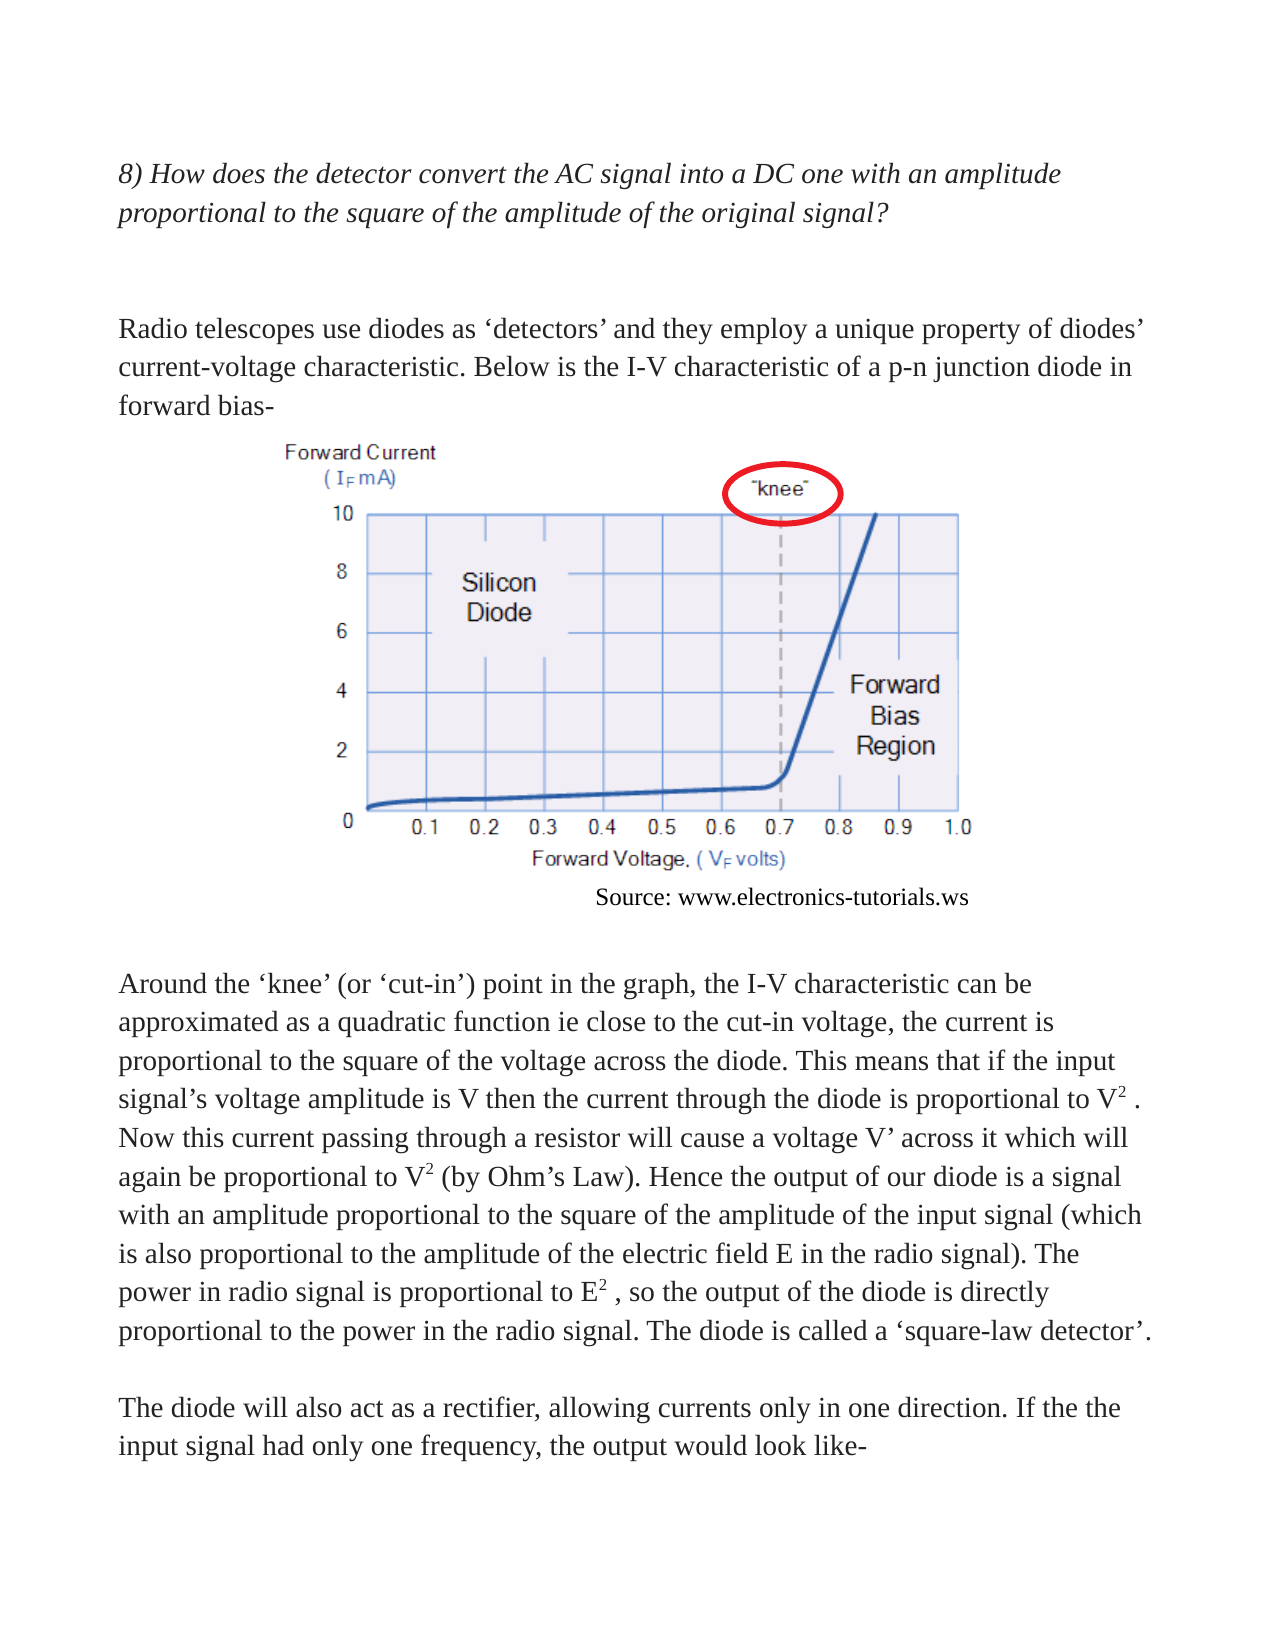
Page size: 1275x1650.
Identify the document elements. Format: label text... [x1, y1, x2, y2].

text The diode will also act as a rectifier, allowing currents only in one direction. If the the input signal had only one frequency, the output would look like- [118, 1390, 1157, 1462]
text Around the ‘knee’ (or ‘cut-in’) point in the graph, the I-V characteristic can be approximated as a quadratic function ie close to the cut-in voltage, the current is proportional to the square of the voltage across the diode. This means that if the input signal’s voltage amplitude is V then the current through the diode is proportional to V2 . Now this current passing through a resistor will cause a voltage V’ across it which will again be proportional to V2 (by Ohm’s Law). Hence the output of our diode is a signal with an amplitude proportional to the square of the amplitude of the input signal (which is also proportional to the amplitude of the electric field E in the radio signal). The power in radio signal is proportional to E2 , so the output of the diode is directly proportional to the power in the radio signal. The diode is called a ‘square-law detector’. [118, 966, 1157, 1346]
text Radio telescopes use diodes as ‘detectors’ and they employ a unique property of diodes’ current-voltage characteristic. Below is the I-V characteristic of a p-n junction diode in forward bias- [118, 311, 1157, 421]
text 8) How does the detector convert the AC signal into a DC one with an amplitude proportional to the square of the amplitude of the original signal? [118, 157, 1157, 229]
picture [285, 439, 972, 874]
